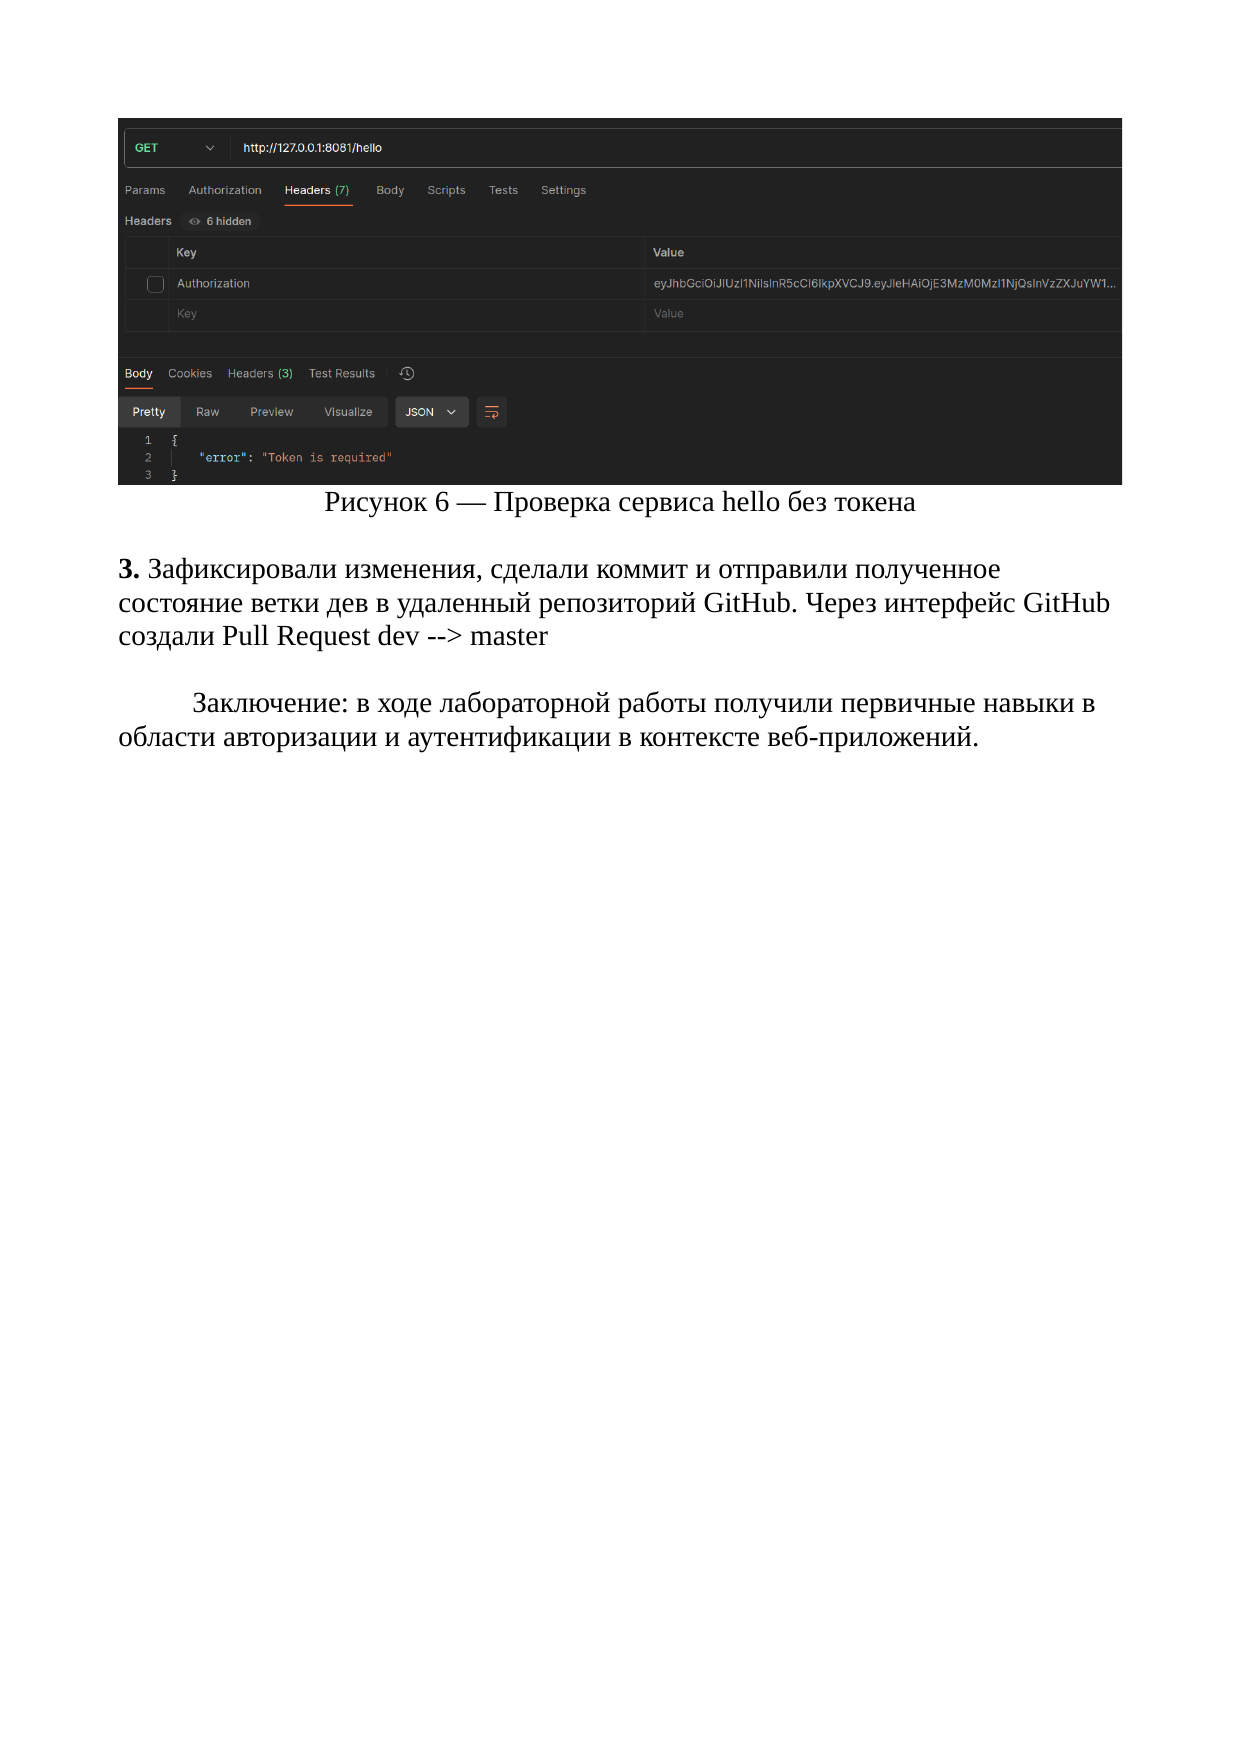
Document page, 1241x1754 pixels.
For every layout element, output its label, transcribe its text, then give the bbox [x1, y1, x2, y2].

text Заключение: в ходе лабораторной работы получили первичные навыки в области авторизации и аутентификации в контексте веб-приложений. [118, 685, 1122, 752]
text 3. Зафиксировали изменения, сделали коммит и отправили полученное состояние ветки дев в удаленный репозиторий GitHub. Через интерфейс GitHub создали Pull Request dev --> master [118, 551, 1122, 652]
picture [118, 118, 1123, 485]
text Рисунок 6 — Проверка сервиса hello без токена [118, 485, 1122, 518]
